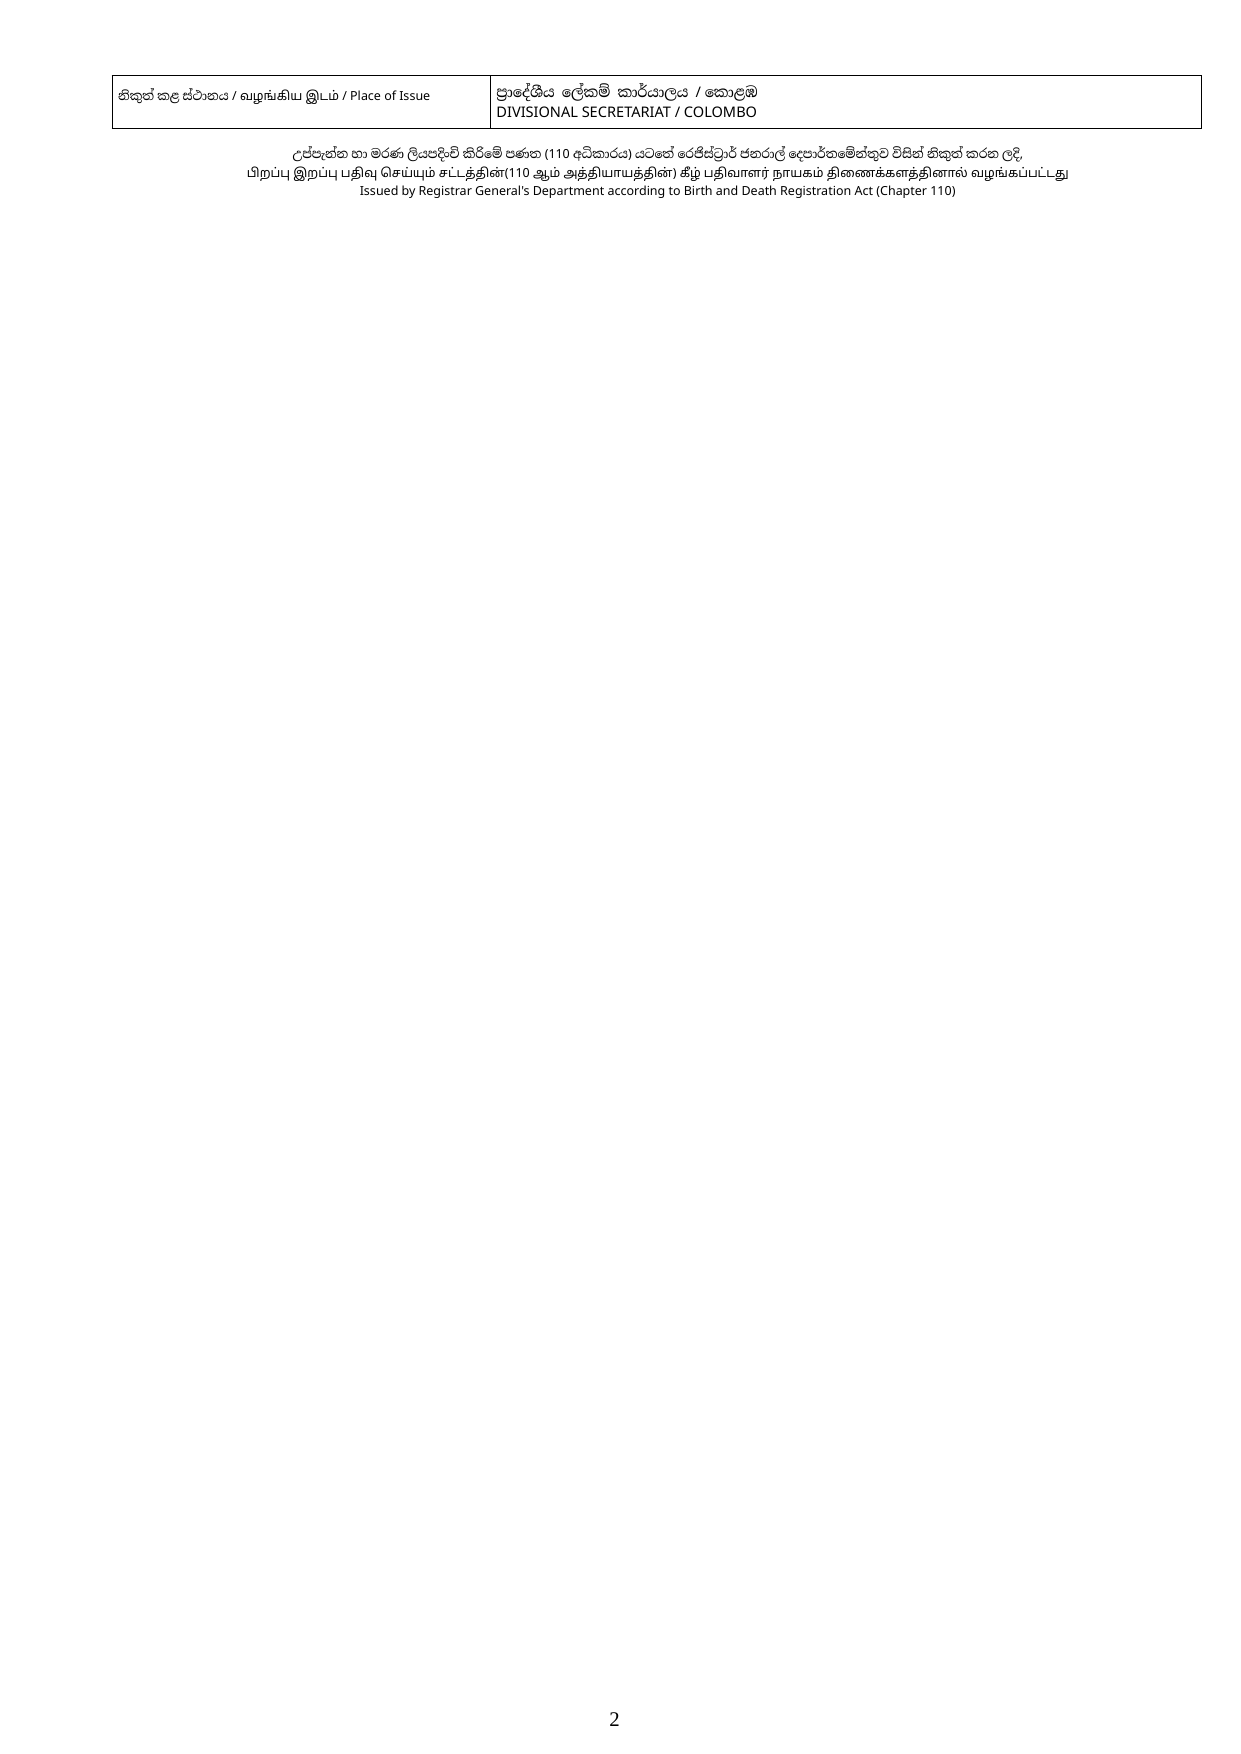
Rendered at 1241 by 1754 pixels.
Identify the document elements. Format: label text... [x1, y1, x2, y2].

text பிறப்பு இறப்பு பதிவு செய்யும் சட்டத்தின்(110 ஆம் அத்தியாயத்தின்) கீழ் பதிவாளர் நாயகம் திணைக்களத்தினால் வழங்கப்பட்டது [112, 164, 1203, 182]
table_cell ප්‍රාදේශීය ලේකම් කාර්යාලය / කොළඹ DIVISIONAL SECRETARIAT / COLOMBO [491, 76, 1201, 127]
table_cell නිකුත් කළ ස්ථානය / வழங்கிய இடம் / Place of Issue [113, 76, 490, 127]
text උප්පැන්න හා මරණ ලියපදිංචි කිරිමේ පණත (110 අධිකාරය) යටතේ රෙජිස්ට්‍රාර් ජනරාල් දෙපාර්තමේන්තුව විසින් නිකුත් කරන ලදි, [112, 146, 1203, 164]
text Issued by Registrar General's Department according to Birth and Death Registration Act (Chapter 110) [112, 182, 1203, 199]
